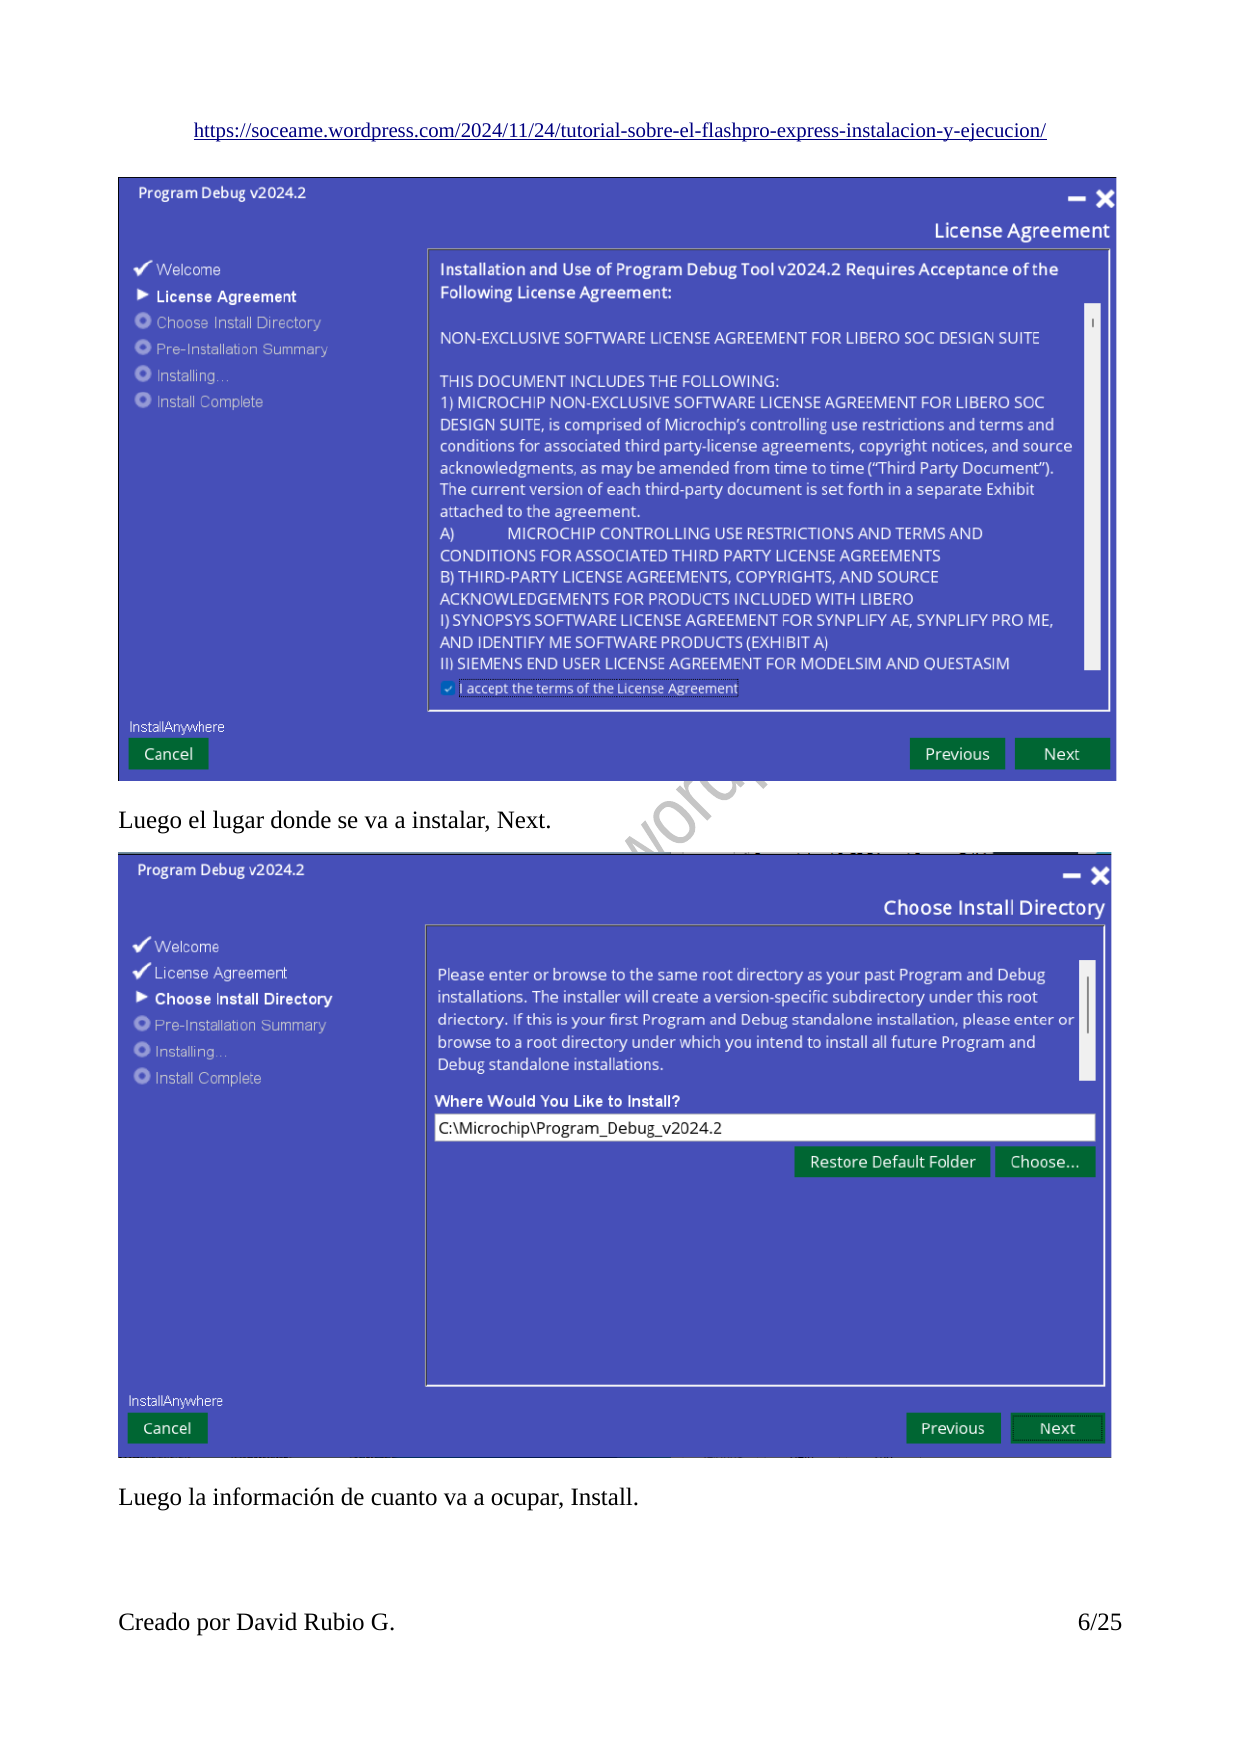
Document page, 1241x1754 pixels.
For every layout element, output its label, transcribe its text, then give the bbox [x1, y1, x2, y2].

text Luego la información de cuanto va a ocupar, Install. [118, 1482, 1122, 1511]
text Luego el lugar donde se va a instalar, Next. [118, 805, 661, 834]
picture [118, 177, 1117, 781]
picture [118, 852, 1112, 1458]
text [682, 805, 1122, 834]
